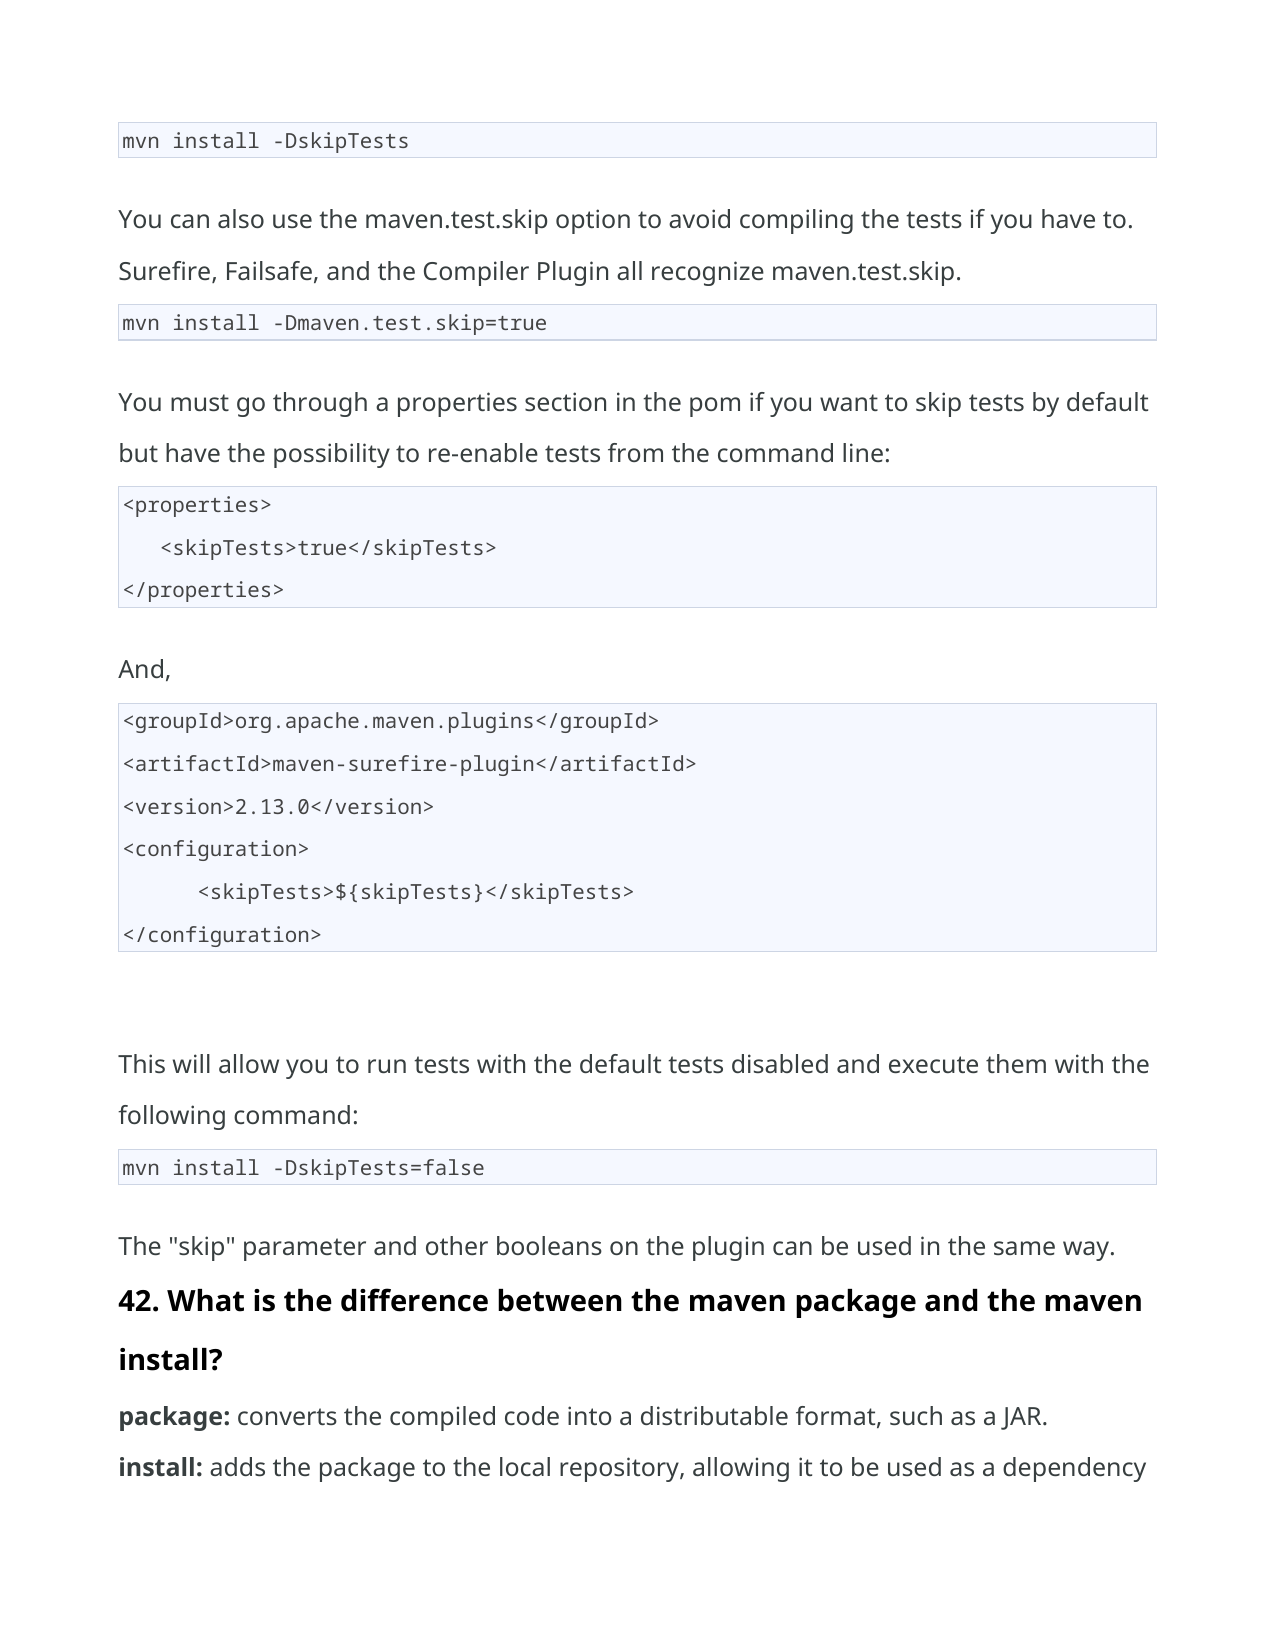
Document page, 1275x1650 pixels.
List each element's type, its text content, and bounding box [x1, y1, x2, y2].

text And, [118, 652, 1157, 686]
text package: converts the compiled code into a distributable format, such as a JAR. [118, 1399, 1157, 1433]
text mvn install -DskipTests=false [119, 1150, 1156, 1184]
text install: adds the package to the local repository, allowing it to be used as a dependency [118, 1450, 1157, 1484]
text <version>2.13.0</version> [119, 788, 1156, 820]
subtitle 42. What is the difference between the maven package and the maven install? [118, 1280, 1157, 1379]
text <skipTests>true</skipTests> [119, 529, 1156, 561]
text The "skip" parameter and other booleans on the plugin can be used in the same way. [118, 1229, 1157, 1263]
text mvn install -Dmaven.test.skip=true [119, 305, 1156, 339]
text You must go through a properties section in the pom if you want to skip tests by default but have the possibility to re-enable tests from the command line: [118, 384, 1157, 469]
text </configuration> [119, 916, 1156, 951]
text </properties> [119, 572, 1156, 607]
text mvn install -DskipTests [119, 123, 1156, 157]
text <groupId>org.apache.maven.plugins</groupId> [119, 704, 1156, 735]
text <artifactId>maven-surefire-plugin</artifactId> [119, 745, 1156, 778]
text <properties> [119, 487, 1156, 519]
text This will allow you to run tests with the default tests disabled and execute them with the following command: [118, 996, 1157, 1132]
text <configuration> [119, 831, 1156, 863]
text You can also use the maven.test.skip option to avoid compiling the tests if you have to. Surefire, Failsafe, and the Compiler Plugin all recognize maven.test.skip. [118, 202, 1157, 287]
text <skipTests>${skipTests}</skipTests> [119, 873, 1156, 906]
